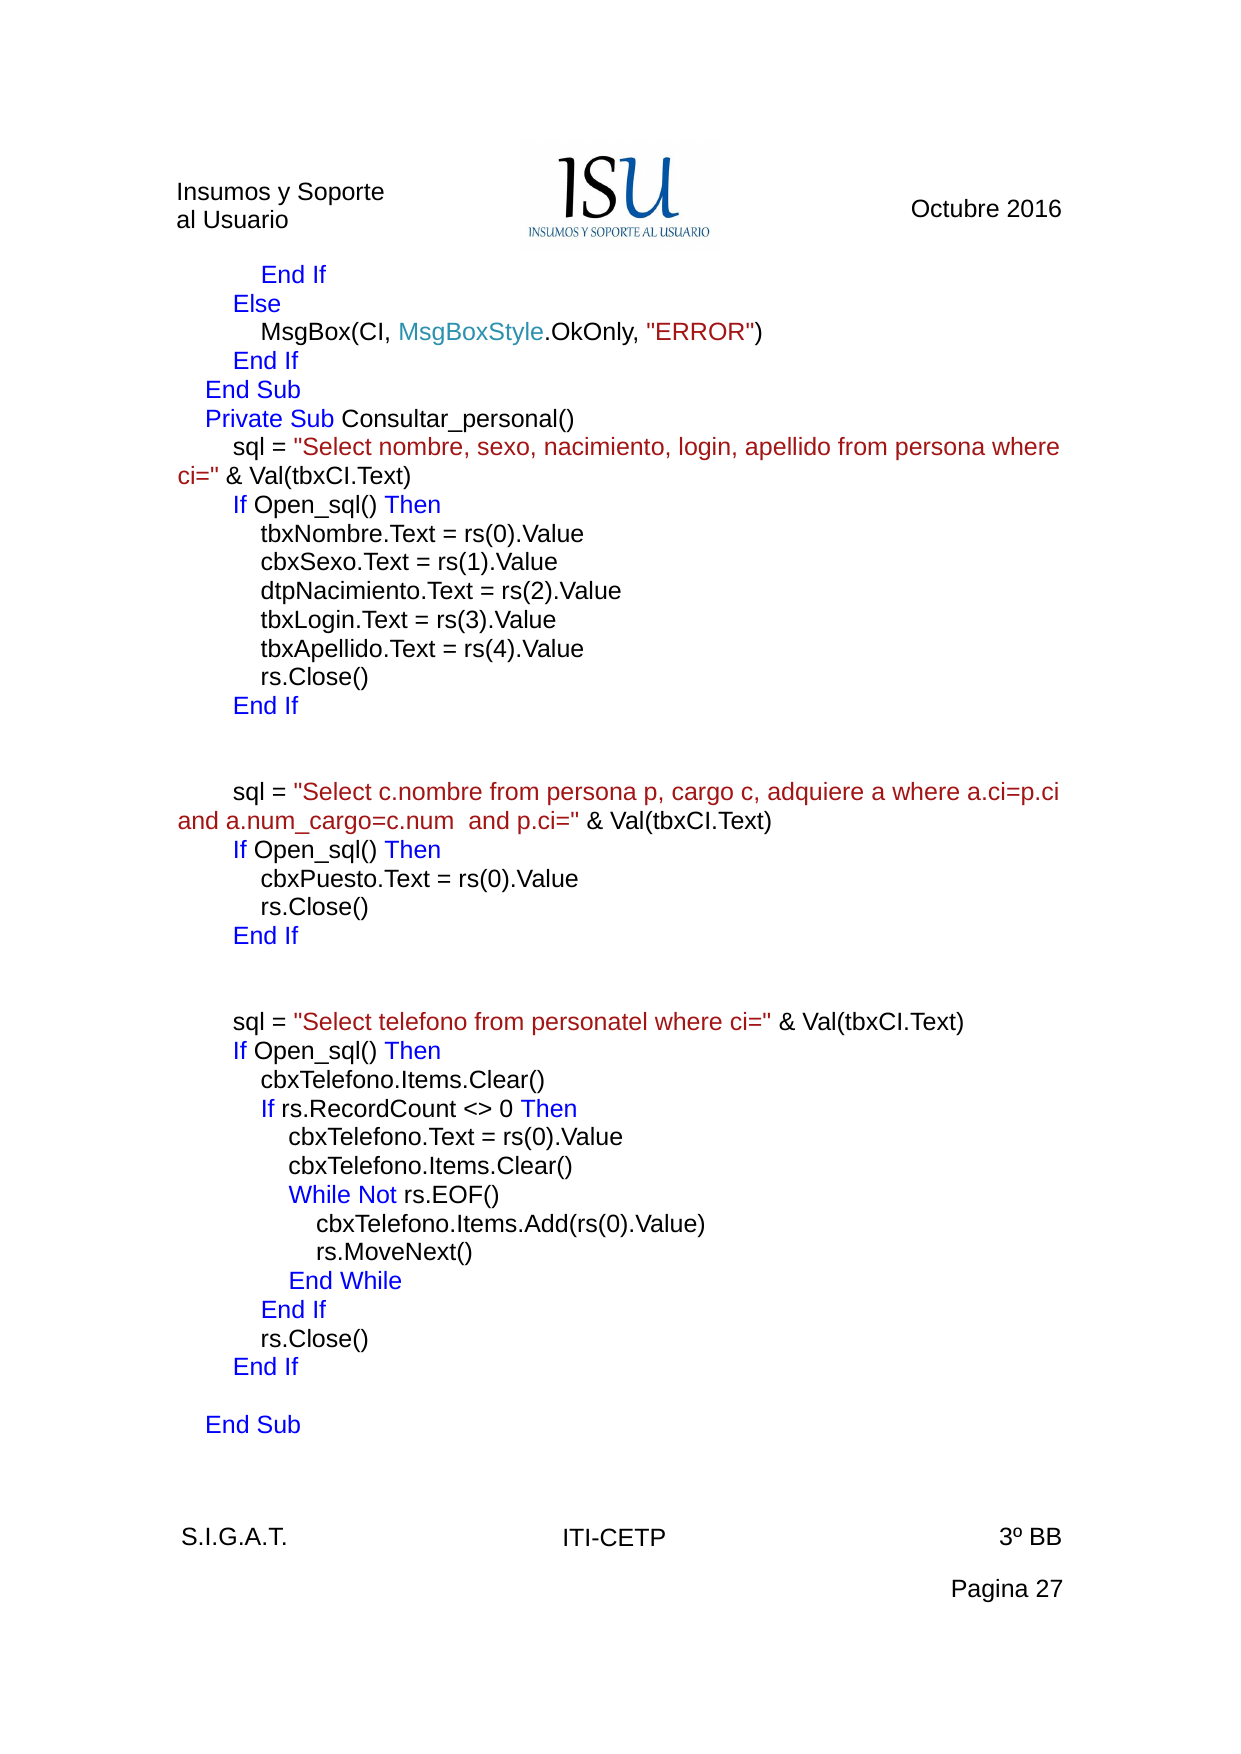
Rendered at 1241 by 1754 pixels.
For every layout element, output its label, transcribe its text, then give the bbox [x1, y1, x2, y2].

text If rs.RecordCount <> 0 Then [177, 1093, 1063, 1122]
text cbxPuesto.Text = rs(0).Value [177, 863, 1063, 892]
text Else [177, 288, 1063, 317]
text rs.Close() [177, 892, 1063, 921]
text dtpNacimiento.Text = rs(2).Value [177, 576, 1063, 605]
text cbxTelefono.Text = rs(0).Value [177, 1122, 1063, 1151]
text End If [177, 1295, 1063, 1323]
text MsgBox(CI, MsgBoxStyle.OkOnly, "ERROR") [177, 317, 1063, 346]
text End Sub [177, 375, 1063, 403]
text tbxNombre.Text = rs(0).Value [177, 518, 1063, 547]
text End While [177, 1266, 1063, 1295]
text cbxTelefono.Items.Clear() [177, 1065, 1063, 1093]
text tbxApellido.Text = rs(4).Value [177, 633, 1063, 662]
text cbxTelefono.Items.Add(rs(0).Value) [177, 1208, 1063, 1237]
text rs.Close() [177, 662, 1063, 691]
text tbxLogin.Text = rs(3).Value [177, 605, 1063, 633]
text rs.MoveNext() [177, 1237, 1063, 1266]
text sql = "Select telefono from personatel where ci=" & Val(tbxCI.Text) [177, 1007, 1063, 1036]
picture [517, 138, 723, 252]
text End If [177, 921, 1063, 950]
text Private Sub Consultar_personal() [177, 403, 1063, 432]
text End If [177, 691, 1063, 720]
text cbxSexo.Text = rs(1).Value [177, 547, 1063, 576]
text If Open_sql() Then [177, 835, 1063, 863]
text If Open_sql() Then [177, 1036, 1063, 1065]
text cbxTelefono.Items.Clear() [177, 1151, 1063, 1180]
text End Sub [177, 1410, 1063, 1438]
text End If [177, 346, 1063, 375]
text rs.Close() [177, 1323, 1063, 1352]
text While Not rs.EOF() [177, 1180, 1063, 1208]
text sql = "Select nombre, sexo, nacimiento, login, apellido from persona where ci=" & Val(tbxCI.Text) [177, 432, 1063, 490]
text If Open_sql() Then [177, 490, 1063, 518]
text End If [177, 1352, 1063, 1381]
text sql = "Select c.nombre from persona p, cargo c, adquiere a where a.ci=p.ci and a.num_cargo=c.num and p.ci=" & Val(tbxCI.Text) [177, 777, 1063, 835]
text End If [177, 260, 1063, 288]
